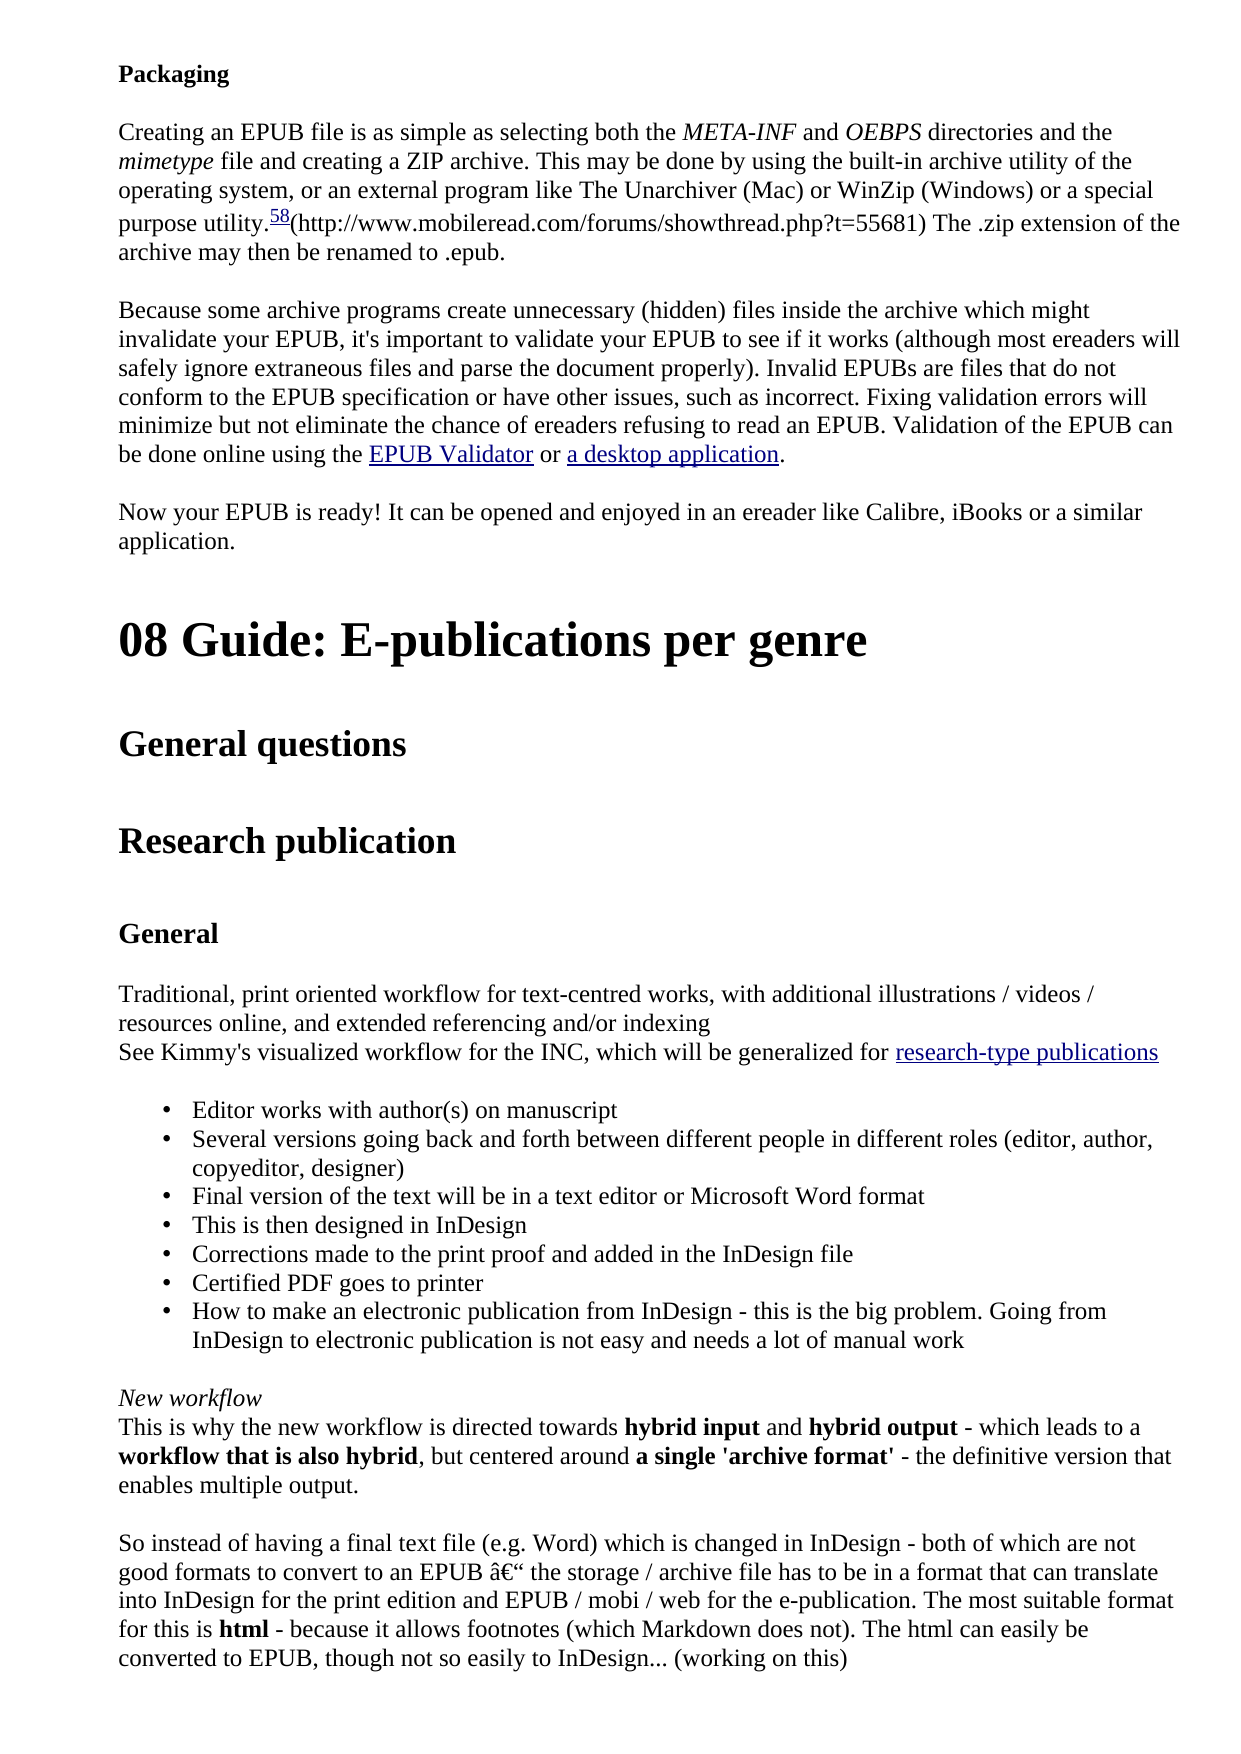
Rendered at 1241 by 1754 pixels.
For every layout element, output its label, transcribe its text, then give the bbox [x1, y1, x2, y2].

list Certified PDF goes to printer [162, 1268, 1181, 1296]
subtitle 08 Guide: E-publications per genre [118, 609, 1181, 667]
text So instead of having a final text file (e.g. Word) which is changed in InDesign - both of which are not good formats to convert to an EPUB â€“ the storage / archive file has to be in a format that can translate into InDesign for the print edition and EPUB / mobi / web for the e-publication. The most suitable format for this is html - because it allows footnotes (which Markdown does not). The html can easily be converted to EPUB, though not so easily to InDesign... (working on this) [118, 1528, 1181, 1672]
list Final version of the text will be in a text editor or Microsoft Word format [162, 1181, 1181, 1210]
list Editor works with author(s) on manuscript [162, 1095, 1181, 1124]
text New workflow This is why the new workflow is directed towards hybrid input and hybrid output - which leads to a workflow that is also hybrid, but centered around a single 'archive format' - the definitive version that enables multiple output. [118, 1383, 1181, 1498]
list How to make an electronic publication from InDesign - this is the big problem. Going from InDesign to electronic publication is not easy and needs a lot of manual work [162, 1296, 1181, 1354]
subtitle Research publication [118, 819, 1181, 862]
subtitle General [118, 916, 1181, 950]
subtitle General questions [118, 721, 1181, 764]
text Creating an EPUB file is as simple as selecting both the META-INF and OEBPS directories and the mimetype file and creating a ZIP archive. This may be done by using the built-in archive utility of the operating system, or an external program like The Unarchiver (Mac) or WinZip (Windows) or a special purpose utility.58(http://www.mobileread.com/forums/showthread.php?t=55681) The .zip extension of the archive may then be renamed to .epub. [118, 117, 1181, 266]
text Now your EPUB is ready! It can be opened and enjoyed in an ereader like Calibre, iBooks or a similar application. [118, 497, 1181, 555]
list This is then designed in InDesign [162, 1210, 1181, 1239]
text Because some archive programs create unnecessary (hidden) files inside the archive which might invalidate your EPUB, it's important to validate your EPUB to see if it works (although most ereaders will safely ignore extraneous files and parse the document properly). Invalid EPUBs are files that do not conform to the EPUB specification or have other issues, such as incorrect. Fixing validation errors will minimize but not eliminate the chance of ereaders refusing to read an EPUB. Validation of the EPUB can be done online using the EPUB Validator or a desktop application. [118, 295, 1181, 468]
list Corrections made to the print proof and added in the InDesign file [162, 1239, 1181, 1268]
subtitle Packaging [118, 59, 1181, 88]
text Traditional, print oriented workflow for text-centred works, with additional illustrations / videos / resources online, and extended referencing and/or indexing See Kimmy's visualized workflow for the INC, which will be generalized for research-type publications [118, 979, 1181, 1066]
list Several versions going back and forth between different people in different roles (editor, author, copyeditor, designer) [162, 1124, 1181, 1181]
